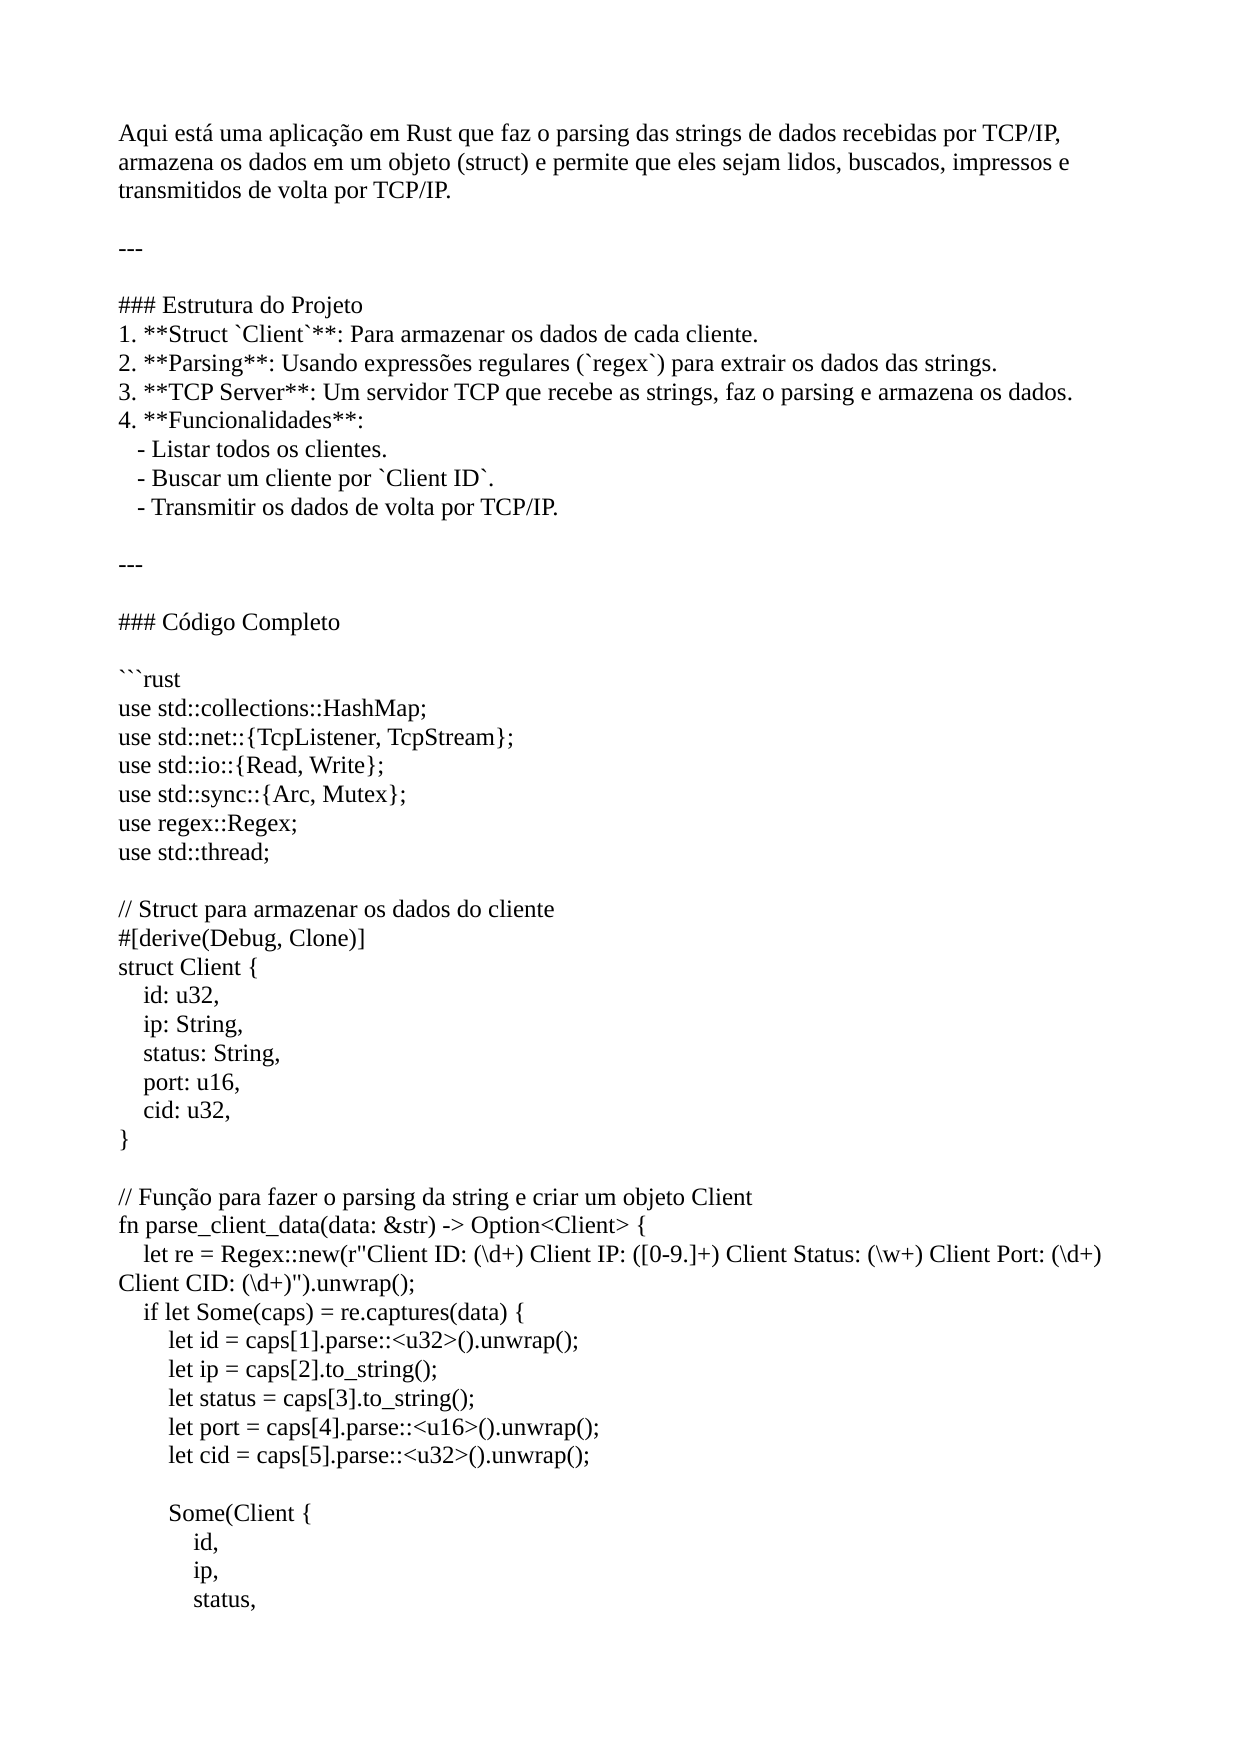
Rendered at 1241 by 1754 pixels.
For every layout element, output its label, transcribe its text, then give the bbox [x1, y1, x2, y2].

text use std::collections::HashMap; [118, 693, 1122, 722]
text cid: u32, [118, 1096, 1122, 1124]
text Some(Client { [118, 1498, 1122, 1527]
text port: u16, [118, 1067, 1122, 1096]
text let status = caps[3].to_string(); [118, 1383, 1122, 1412]
text let id = caps[1].parse::<u32>().unwrap(); [118, 1326, 1122, 1354]
text // Struct para armazenar os dados do cliente [118, 894, 1122, 923]
text - Buscar um cliente por `Client ID`. [118, 463, 1122, 492]
text id: u32, [118, 981, 1122, 1009]
text use std::thread; [118, 837, 1122, 866]
text fn parse_client_data(data: &str) -> Option<Client> { [118, 1211, 1122, 1239]
text ### Estrutura do Projeto [118, 291, 1122, 319]
text 3. **TCP Server**: Um servidor TCP que recebe as strings, faz o parsing e armazena os dados. [118, 377, 1122, 406]
text // Função para fazer o parsing da string e criar um objeto Client [118, 1182, 1122, 1211]
text id, [118, 1527, 1122, 1556]
text ip: String, [118, 1009, 1122, 1038]
text --- [118, 549, 1122, 578]
text 2. **Parsing**: Usando expressões regulares (`regex`) para extrair os dados das strings. [118, 348, 1122, 377]
text ### Código Completo [118, 607, 1122, 636]
text Aqui está uma aplicação em Rust que faz o parsing das strings de dados recebidas por TCP/IP, armazena os dados em um objeto (struct) e permite que eles sejam lidos, buscados, impressos e transmitidos de volta por TCP/IP. [118, 118, 1122, 204]
text #[derive(Debug, Clone)] [118, 923, 1122, 952]
text let cid = caps[5].parse::<u32>().unwrap(); [118, 1441, 1122, 1469]
text - Listar todos os clientes. [118, 434, 1122, 463]
text status, [118, 1584, 1122, 1613]
text 4. **Funcionalidades**: [118, 406, 1122, 434]
text let ip = caps[2].to_string(); [118, 1354, 1122, 1383]
text ip, [118, 1556, 1122, 1584]
text use std::net::{TcpListener, TcpStream}; [118, 722, 1122, 751]
text --- [118, 233, 1122, 262]
text let re = Regex::new(r"Client ID: (\d+) Client IP: ([0-9.]+) Client Status: (\w+) Client Port: (\d+) Client CID: (\d+)").unwrap(); [118, 1239, 1122, 1297]
text 1. **Struct `Client`**: Para armazenar os dados de cada cliente. [118, 319, 1122, 348]
text - Transmitir os dados de volta por TCP/IP. [118, 492, 1122, 521]
text ```rust [118, 664, 1122, 693]
text use std::sync::{Arc, Mutex}; [118, 779, 1122, 808]
text struct Client { [118, 952, 1122, 981]
text use regex::Regex; [118, 808, 1122, 837]
text if let Some(caps) = re.captures(data) { [118, 1297, 1122, 1326]
text let port = caps[4].parse::<u16>().unwrap(); [118, 1412, 1122, 1441]
text } [118, 1124, 1122, 1153]
text use std::io::{Read, Write}; [118, 751, 1122, 779]
text status: String, [118, 1038, 1122, 1067]
